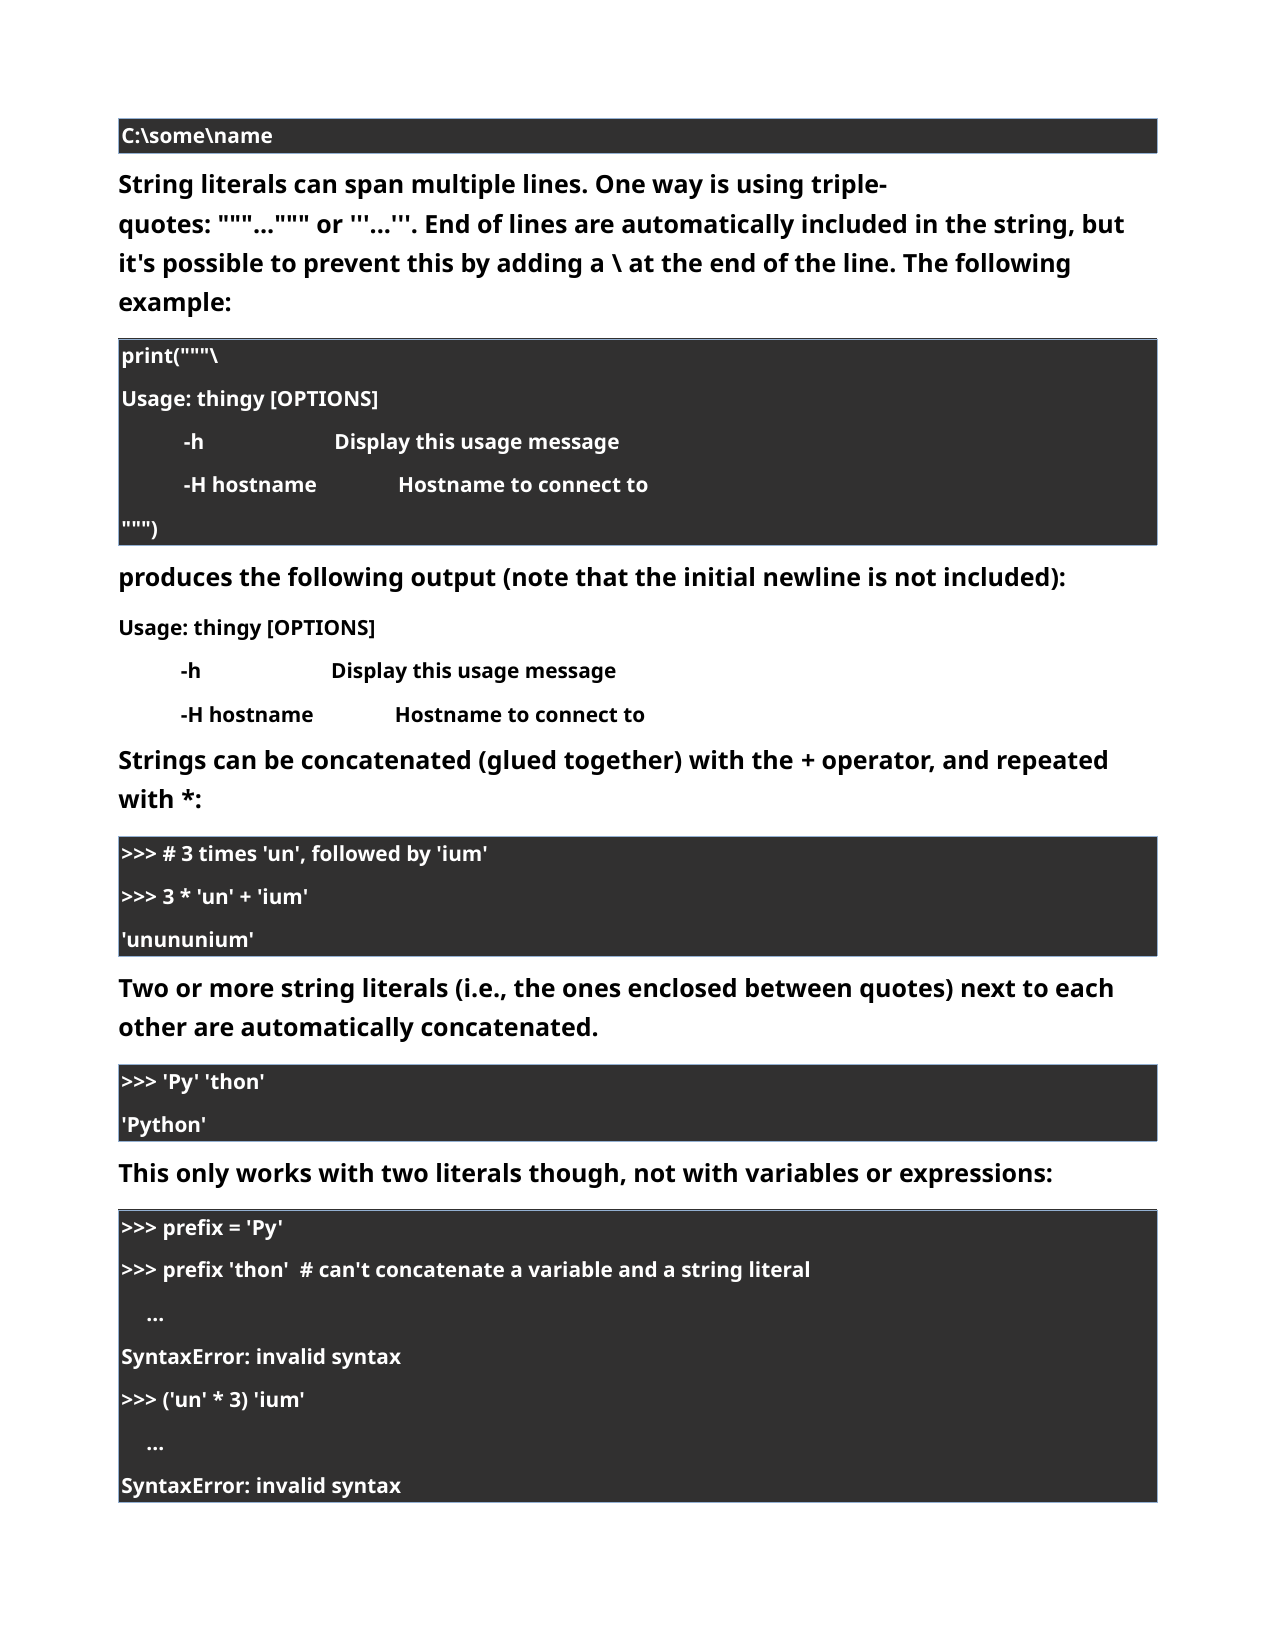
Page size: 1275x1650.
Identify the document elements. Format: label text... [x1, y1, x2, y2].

text 'unununium' [119, 922, 1157, 956]
text 'Python' [119, 1107, 1157, 1141]
text SyntaxError: invalid syntax [119, 1339, 1157, 1370]
text C:\some\name [119, 119, 1157, 153]
text print("""\ [119, 340, 1157, 370]
text >>> 'Py' 'thon' [119, 1065, 1157, 1095]
text >>> prefix 'thon' # can't concatenate a variable and a string literal [119, 1253, 1157, 1284]
text >>> prefix = 'Py' [119, 1211, 1157, 1241]
text -h Display this usage message [119, 424, 1157, 456]
text produces the following output (note that the initial newline is not included): [118, 560, 1157, 594]
text String literals can span multiple lines. One way is using triple-quotes: """...""" or '''...'''. End of lines are automatically included in the string, but it's possible to prevent this by adding a \ at the end of the line. The following example: [118, 167, 1157, 319]
text -H hostname Hostname to connect to [119, 468, 1157, 499]
text >>> ('un' * 3) 'ium' [119, 1382, 1157, 1413]
text -h Display this usage message [118, 657, 1157, 685]
text >>> 3 * 'un' + 'ium' [119, 879, 1157, 910]
text ... [119, 1425, 1157, 1456]
text """) [119, 511, 1157, 545]
text Two or more string literals (i.e., the ones enclosed between quotes) next to each other are automatically concatenated. [118, 971, 1157, 1044]
text -H hostname Hostname to connect to [118, 700, 1157, 728]
text Strings can be concatenated (glued together) with the + operator, and repeated with *: [118, 743, 1157, 816]
text SyntaxError: invalid syntax [119, 1468, 1157, 1502]
text This only works with two literals though, not with variables or expressions: [118, 1156, 1157, 1190]
text Usage: thingy [OPTIONS] [119, 381, 1157, 413]
text Usage: thingy [OPTIONS] [118, 613, 1157, 642]
text ... [119, 1296, 1157, 1327]
text >>> # 3 times 'un', followed by 'ium' [119, 837, 1157, 867]
